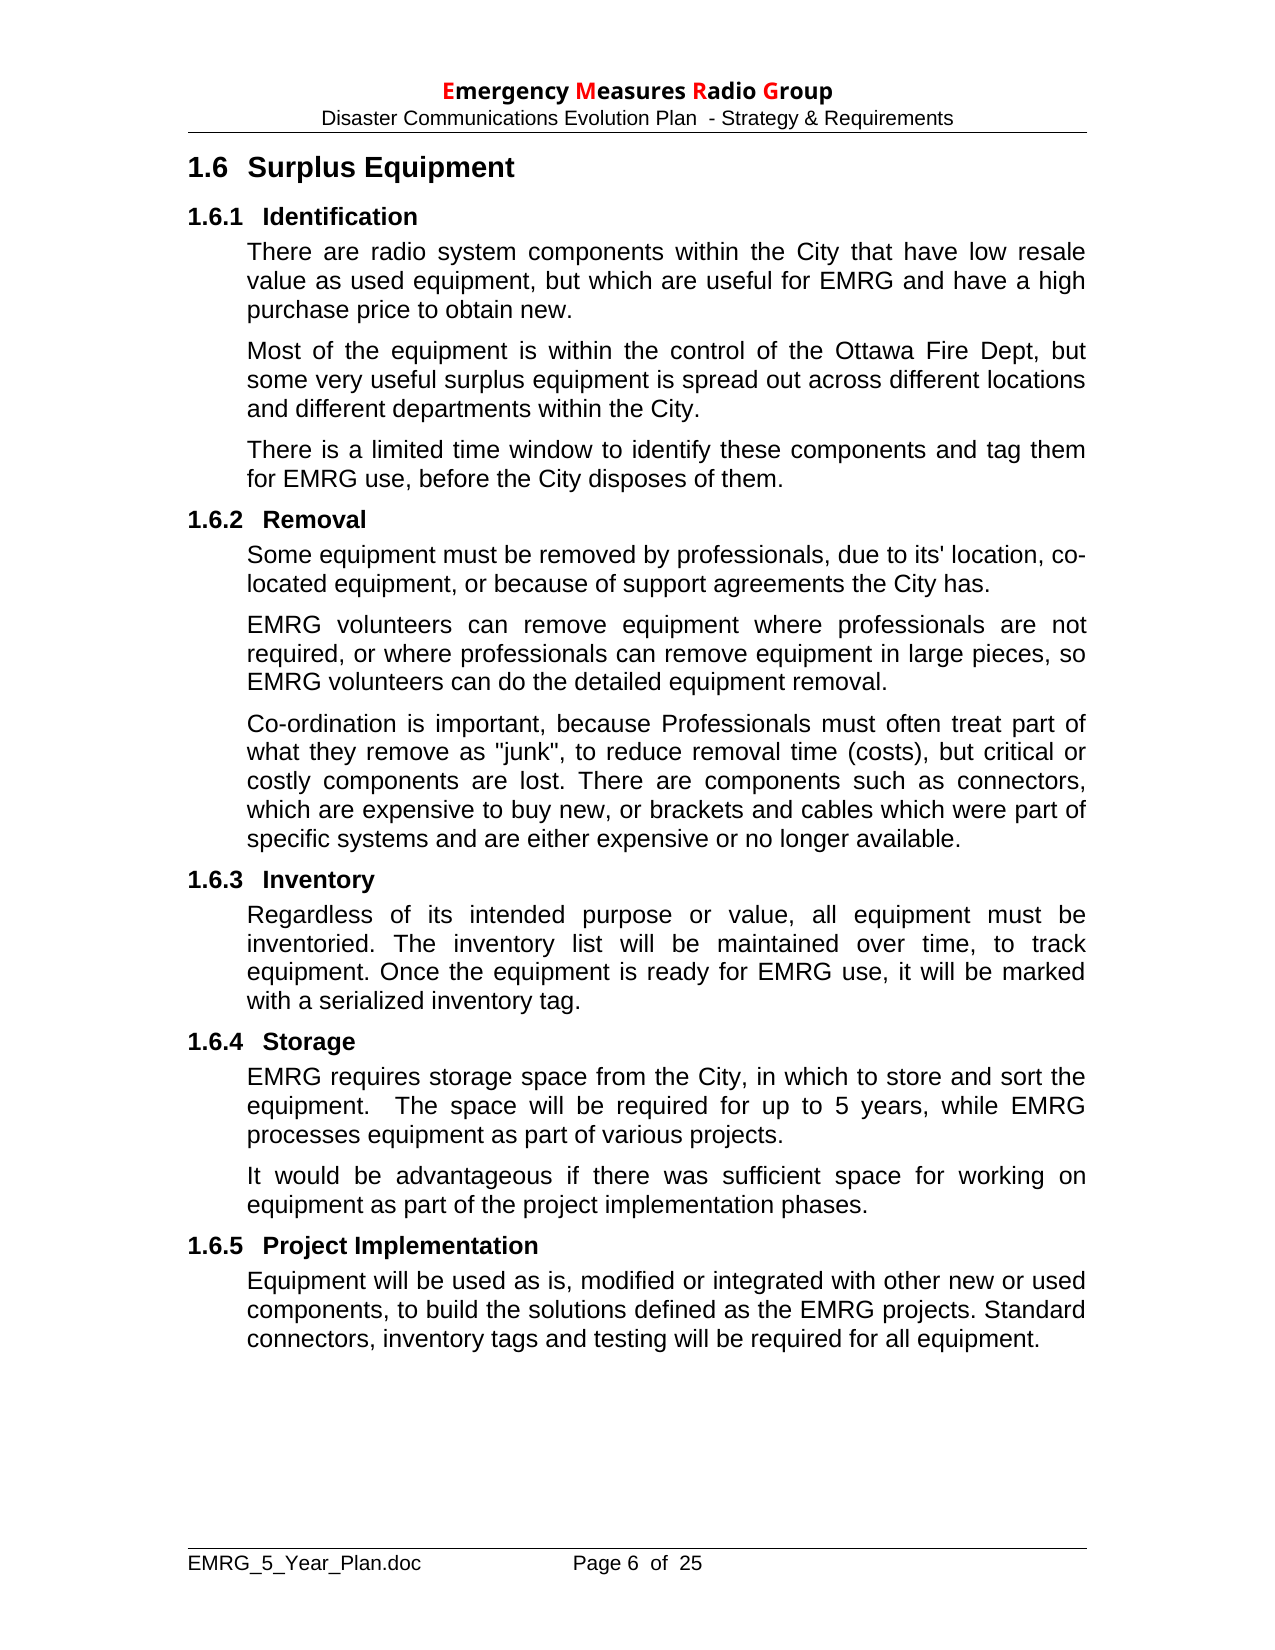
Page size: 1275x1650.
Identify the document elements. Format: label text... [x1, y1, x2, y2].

subtitle Project Implementation [187, 1231, 1087, 1260]
text There is a limited time window to identify these components and tag them for EMRG use, before the City disposes of them. [247, 435, 1087, 492]
text Regardless of its intended purpose or value, all equipment must be inventoried. The inventory list will be maintained over time, to track equipment. Once the equipment is ready for EMRG use, it will be marked with a serialized inventory tag. [247, 900, 1087, 1015]
subtitle Identification [187, 202, 1087, 231]
subtitle Storage [187, 1027, 1087, 1056]
text Most of the equipment is within the control of the Ottawa Fire Dept, but some very useful surplus equipment is spread out across different locations and different departments within the City. [247, 336, 1087, 422]
subtitle Surplus Equipment [187, 150, 1087, 183]
text Equipment will be used as is, modified or integrated with other new or used components, to build the solutions defined as the EMRG projects. Standard connectors, inventory tags and testing will be required for all equipment. [247, 1266, 1087, 1352]
text Some equipment must be removed by professionals, due to its' location, co-located equipment, or because of support agreements the City has. [247, 540, 1087, 597]
text EMRG requires storage space from the City, in which to store and sort the equipment. The space will be required for up to 5 years, while EMRG processes equipment as part of various projects. [247, 1062, 1087, 1148]
text It would be advantageous if there was sufficient space for working on equipment as part of the project implementation phases. [247, 1161, 1087, 1218]
text Co-ordination is important, because Professionals must often treat part of what they remove as "junk", to reduce removal time (costs), but critical or costly components are lost. There are components such as connectors, which are expensive to buy new, or brackets and cables which were part of specific systems and are either expensive or no longer available. [247, 708, 1087, 852]
subtitle Removal [187, 505, 1087, 533]
text There are radio system components within the City that have low resale value as used equipment, but which are useful for EMRG and have a high purchase price to obtain new. [247, 237, 1087, 323]
text EMRG volunteers can remove equipment where professionals are not required, or where professionals can remove equipment in large pieces, so EMRG volunteers can do the detailed equipment removal. [247, 610, 1087, 696]
subtitle Inventory [187, 865, 1087, 893]
